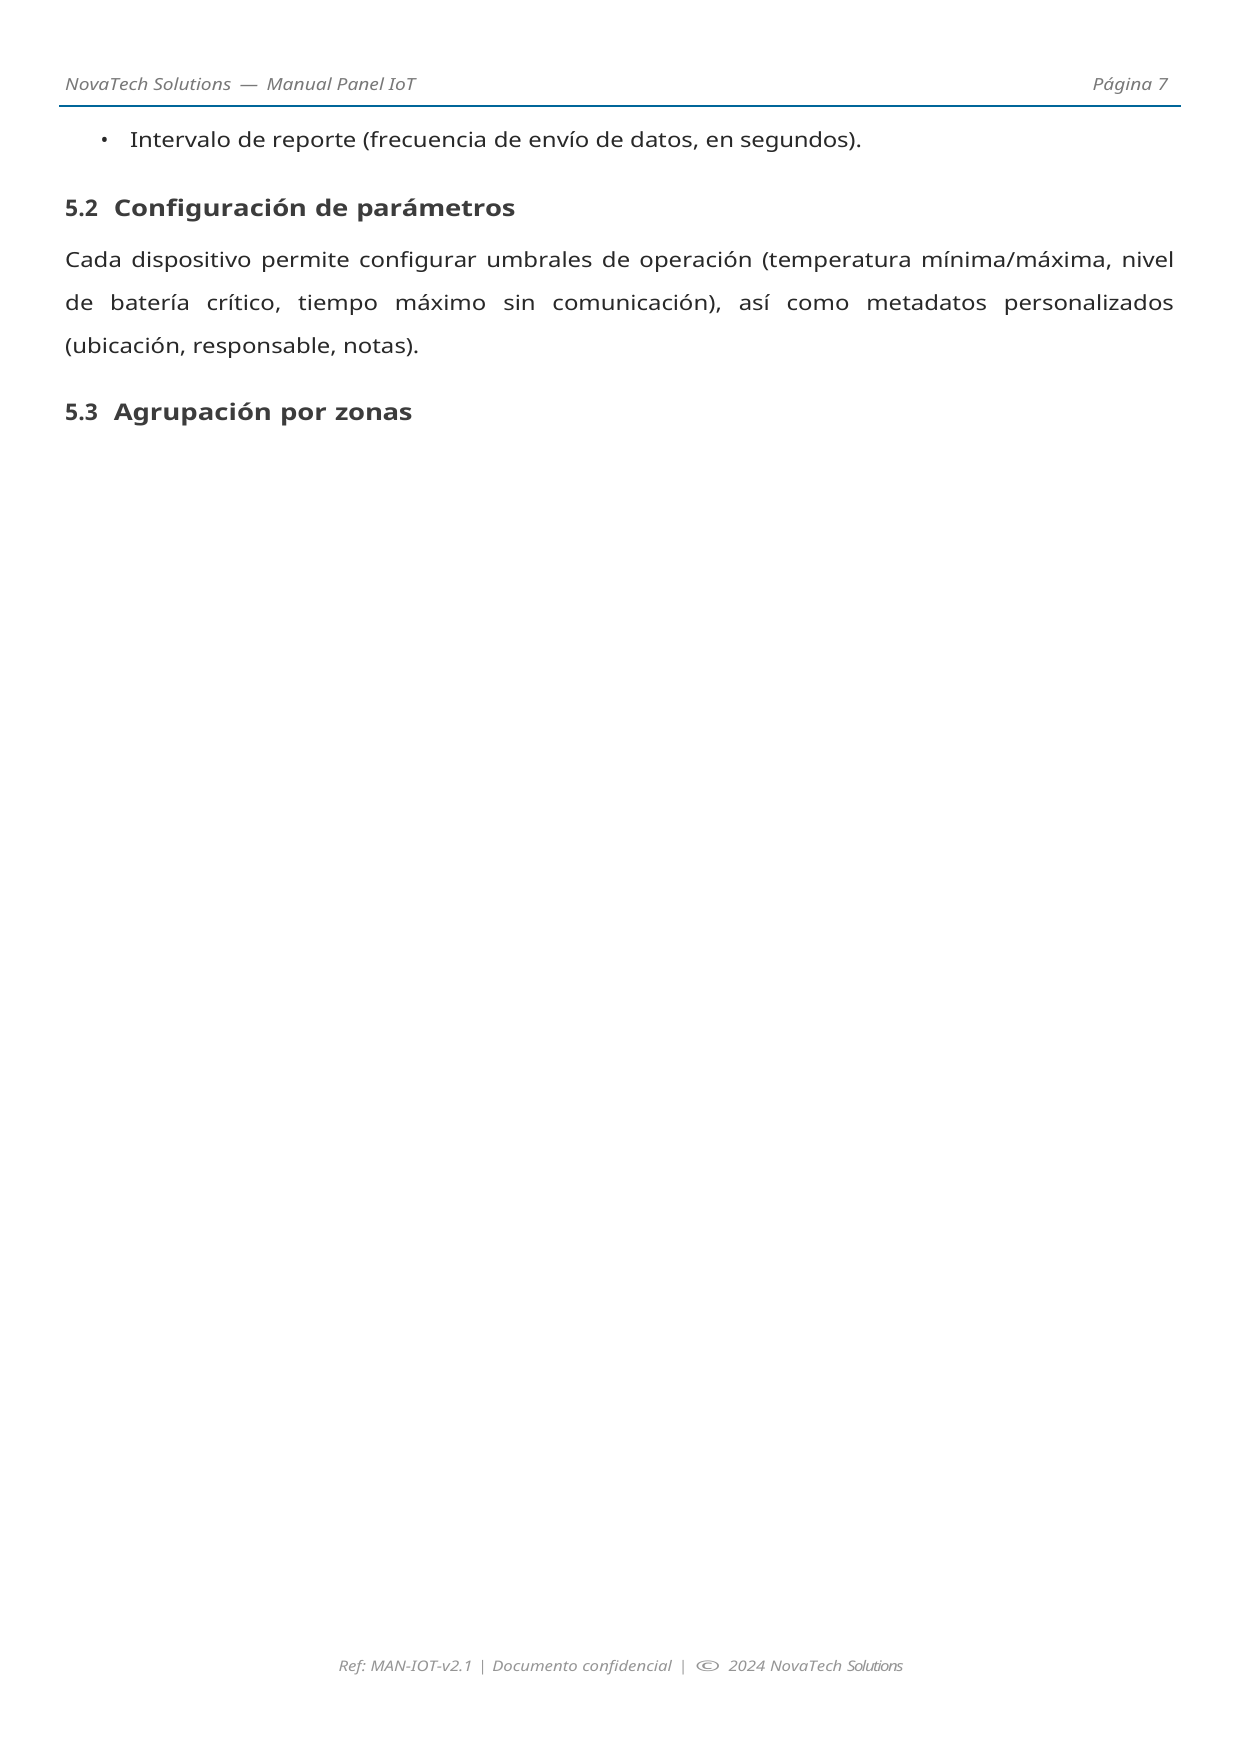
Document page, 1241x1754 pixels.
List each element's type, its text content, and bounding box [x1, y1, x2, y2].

subtitle Agrupación por zonas [65, 396, 1181, 427]
text Cada dispositivo permite configurar umbrales de operación (temperatura mínima/máxima, nivel de batería crítico, tiempo máximo sin comunicación), así como metadatos personalizados (ubicación, responsable, notas). [65, 246, 1176, 359]
subtitle Configuración de parámetros [65, 192, 1181, 223]
list Intervalo de reporte (frecuencia de envío de datos, en segundos). [100, 125, 1181, 153]
